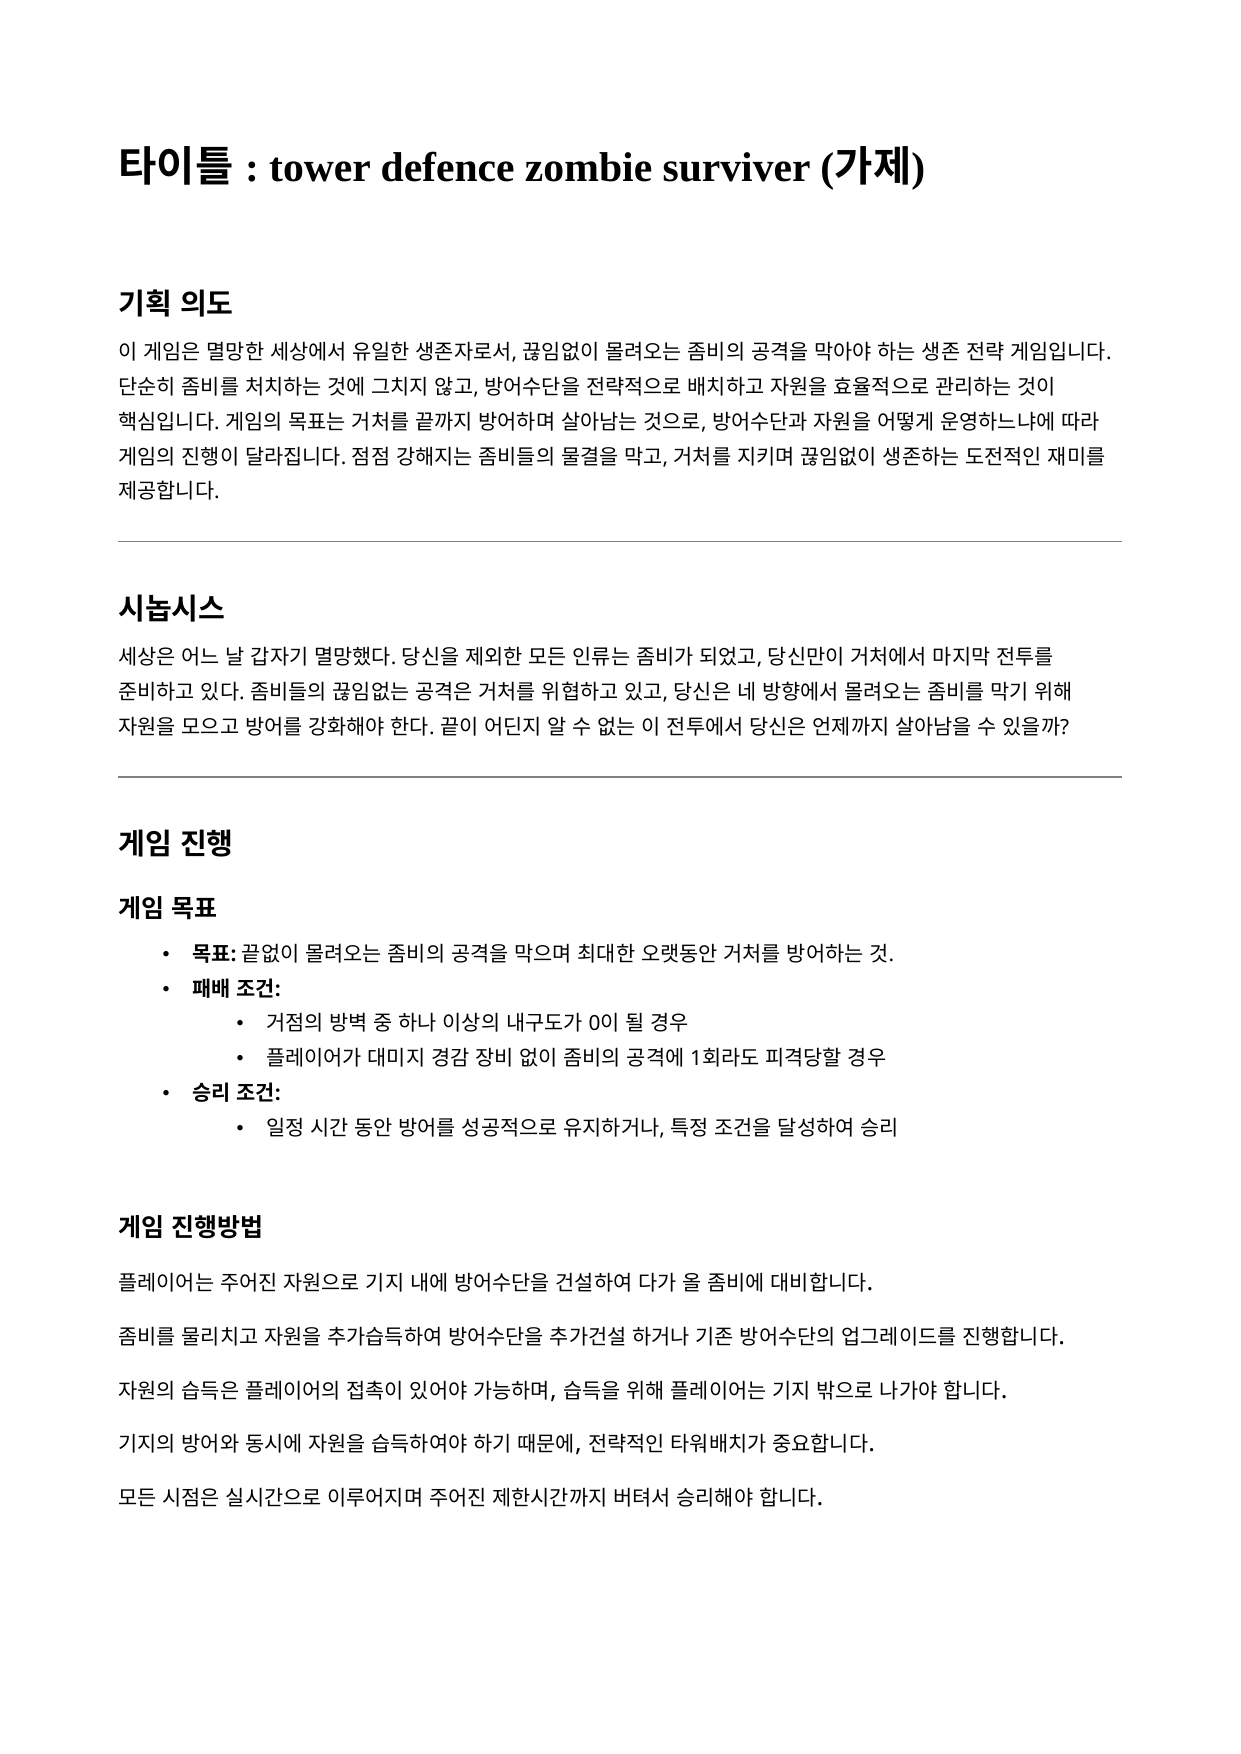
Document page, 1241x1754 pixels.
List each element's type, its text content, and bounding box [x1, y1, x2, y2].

list 플레이어가 대미지 경감 장비 없이 좀비의 공격에 1회라도 피격당할 경우 [236, 1041, 1122, 1072]
list 승리 조건: [162, 1076, 1122, 1106]
text 플레이어는 주어진 자원으로 기지 내에 방어수단을 건설하여 다가 올 좀비에 대비합니다. [118, 1264, 1122, 1298]
list 패배 조건: [162, 972, 1122, 1002]
text 게임 진행방법 [118, 1207, 1122, 1244]
text 세상은 어느 날 갑자기 멸망했다. 당신을 제외한 모든 인류는 좀비가 되었고, 당신만이 거처에서 마지막 전투를 준비하고 있다. 좀비들의 끊임없는 공격은 거처를 위협하고 있고, 당신은 네 방향에서 몰려오는 좀비를 막기 위해 자원을 모으고 방어를 강화해야 한다. 끝이 어딘지 알 수 없는 이 전투에서 당신은 언제까지 살아남을 수 있을까? [118, 640, 1122, 740]
text 좀비를 물리치고 자원을 추가습득하여 방어수단을 추가건설 하거나 기존 방어수단의 업그레이드를 진행합니다. [118, 1317, 1122, 1352]
list 목표: 끝없이 몰려오는 좀비의 공격을 막으며 최대한 오랫동안 거처를 방어하는 것. [162, 937, 1122, 967]
text 이 게임은 멸망한 세상에서 유일한 생존자로서, 끊임없이 몰려오는 좀비의 공격을 막아야 하는 생존 전략 게임입니다. 단순히 좀비를 처치하는 것에 그치지 않고, 방어수단을 전략적으로 배치하고 자원을 효율적으로 관리하는 것이 핵심입니다. 게임의 목표는 거처를 끝까지 방어하며 살아남는 것으로, 방어수단과 자원을 어떻게 운영하느냐에 따라 게임의 진행이 달라집니다. 점점 강해지는 좀비들의 물결을 막고, 거처를 지키며 끊임없이 생존하는 도전적인 재미를 제공합니다. [118, 336, 1122, 505]
subtitle 시놉시스 [118, 586, 1122, 628]
text 모든 시점은 실시간으로 이루어지며 주어진 제한시간까지 버텨서 승리해야 합니다. [118, 1479, 1122, 1513]
subtitle 게임 목표 [118, 888, 1122, 924]
list 일정 시간 동안 방어를 성공적으로 유지하거나, 특정 조건을 달성하여 승리 [236, 1111, 1122, 1141]
subtitle 게임 진행 [118, 821, 1122, 863]
text 자원의 습득은 플레이어의 접촉이 있어야 가능하며, 습득을 위해 플레이어는 기지 밖으로 나가야 합니다. [118, 1371, 1122, 1405]
list 거점의 방벽 중 하나 이상의 내구도가 0이 될 경우 [236, 1007, 1122, 1037]
text 기지의 방어와 동시에 자원을 습득하여야 하기 때문에, 전략적인 타워배치가 중요합니다. [118, 1425, 1122, 1459]
subtitle 기획 의도 [118, 281, 1122, 323]
subtitle 타이틀 : tower defence zombie surviver (가제) [118, 133, 1122, 193]
